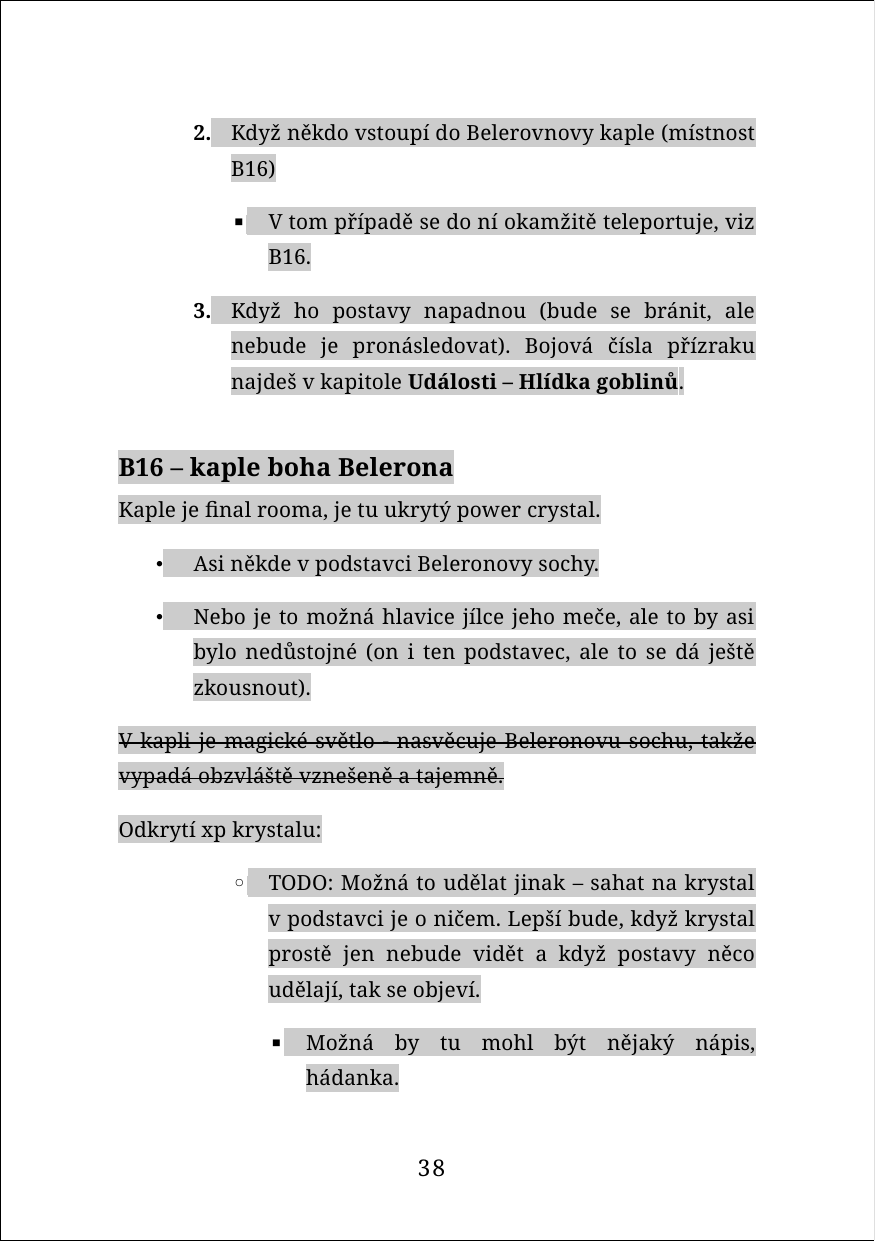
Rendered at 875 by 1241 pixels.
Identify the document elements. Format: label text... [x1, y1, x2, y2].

list TODO: Možná to udělat jinak – sahat na krystal v podstavci je o ničem. Lepší bude, když krystal prostě jen nebude vidět a když postavy něco udělají, tak se objeví. [231, 868, 756, 1003]
text V kapli je magické světlo - nasvěcuje Beleronovu sochu, takže vypadá obzvláště vznešeně a tajemně. [118, 743, 756, 790]
list Když někdo vstoupí do Belerovnovy kaple (místnost B16) [193, 118, 756, 182]
text Odkrytí xp krystalu: [118, 815, 756, 843]
subtitle B16 – kaple boha Belerona [118, 449, 756, 484]
list V tom případě se do ní okamžitě teleportuje, viz B16. [231, 207, 756, 271]
text Kaple je final rooma, je tu ukrytý power crystal. [118, 495, 756, 524]
list Možná by tu mohl být nějaký nápis, hádanka. [268, 1028, 756, 1092]
list Nebo je to možná hlavice jílce jeho meče, ale to by asi bylo nedůstojné (on i ten podstavec, ale to se dá ještě zkousnout). [156, 602, 756, 701]
list Když ho postavy napadnou (bude se bránit, ale nebude je pronásledovat). Bojová čísla přízraku najdeš v kapitole Události – Hlídka goblinů. [193, 296, 756, 395]
text V kapli je magické světlo - nasvěcuje Beleronovu sochu, takže vypadá obzvláště vznešeně a tajemně. [118, 726, 756, 742]
list Asi někde v podstavci Beleronovy sochy. [156, 549, 756, 577]
